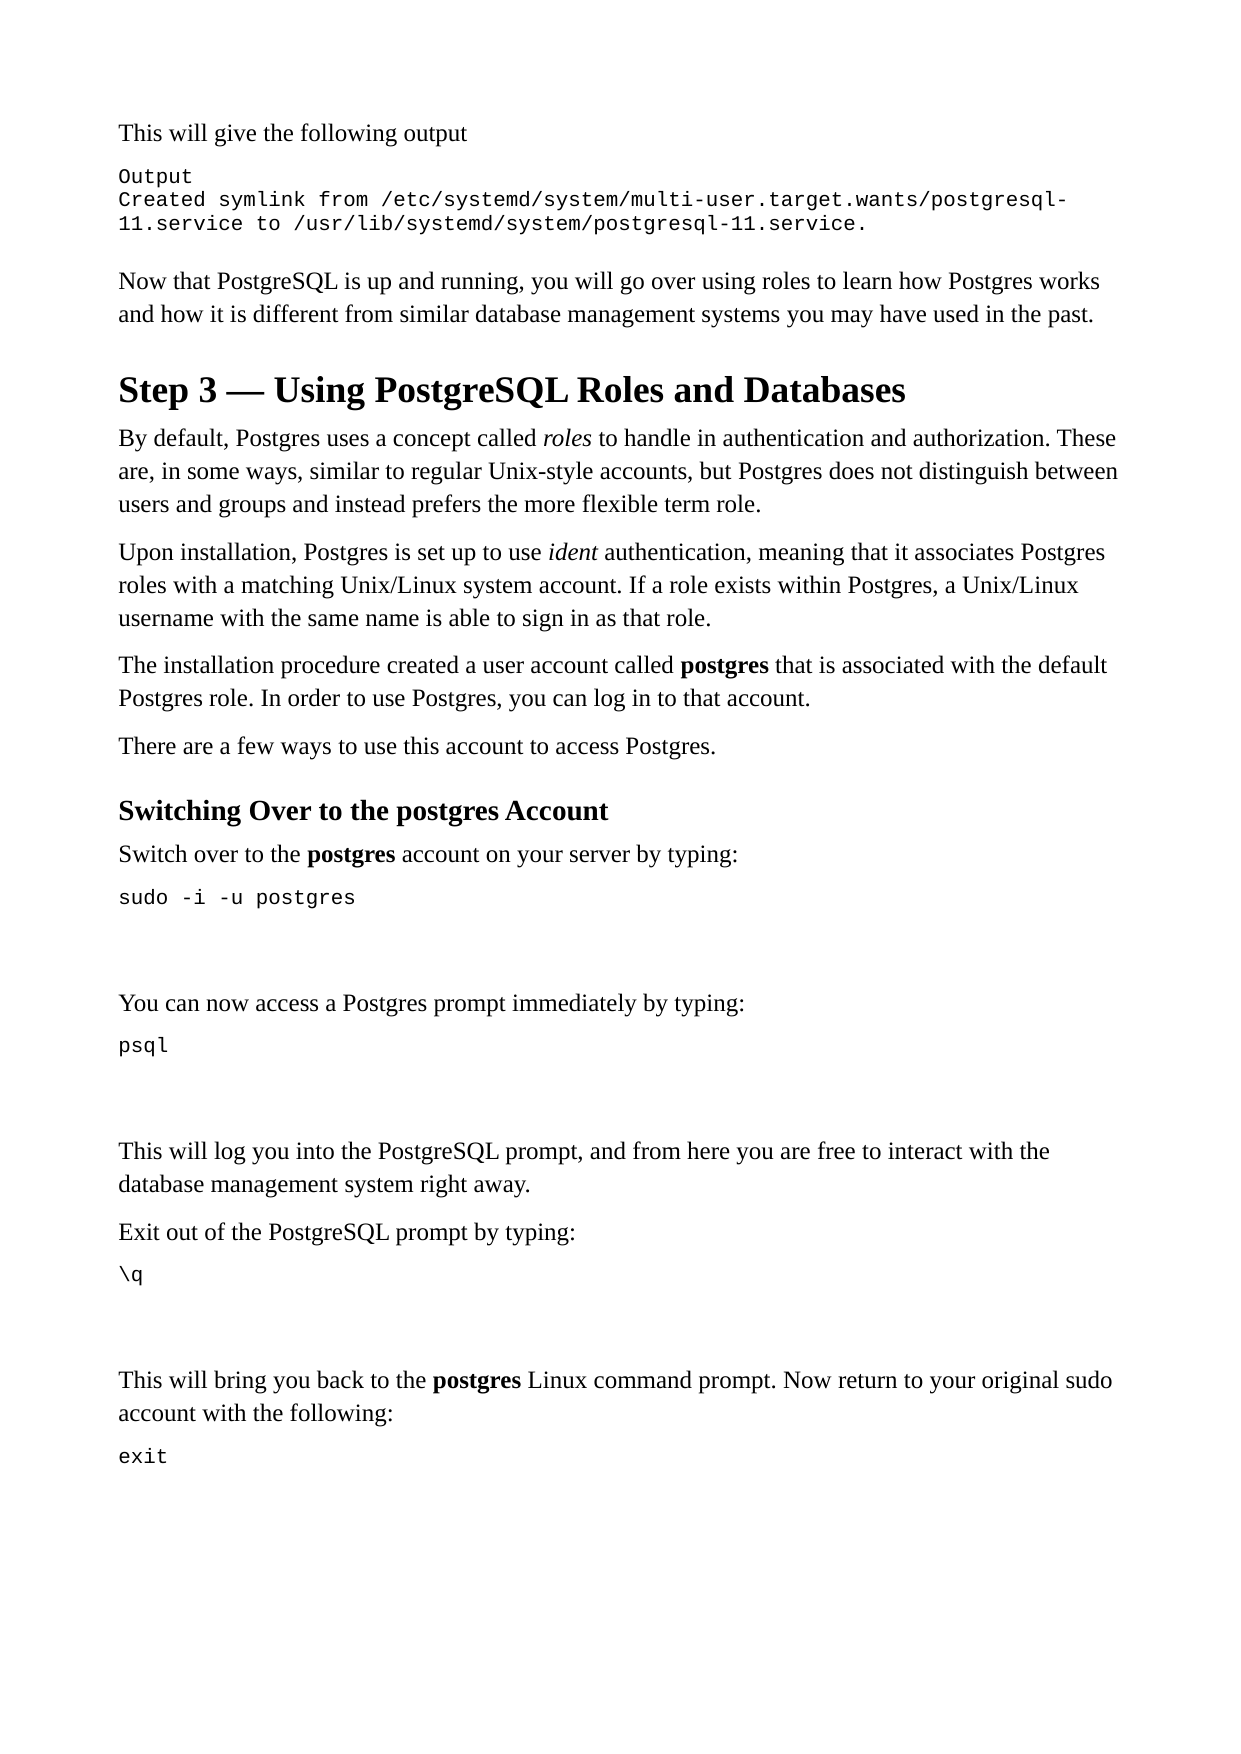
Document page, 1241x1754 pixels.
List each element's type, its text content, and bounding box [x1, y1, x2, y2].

text By default, Postgres uses a concept called roles to handle in authentication and authorization. These are, in some ways, similar to regular Unix-style accounts, but Postgres does not distinguish between users and groups and instead prefers the more flexible term role. [118, 423, 1122, 518]
subtitle Switching Over to the postgres Account [118, 793, 1122, 827]
text Output [118, 166, 1122, 189]
text Switch over to the postgres account on your server by typing: [118, 839, 1122, 868]
text This will bring you back to the postgres Linux command prompt. Now return to your original sudo account with the following: [118, 1365, 1122, 1427]
text exit [118, 1446, 1122, 1469]
text Now that PostgreSQL is up and running, you will go over using roles to learn how Postgres works and how it is different from similar database management systems you may have used in the past. [118, 266, 1122, 328]
text The installation procedure created a user account called postgres that is associated with the default Postgres role. In order to use Postgres, you can log in to that account. [118, 651, 1122, 712]
text There are a few ways to use this account to access Postgres. [118, 731, 1122, 760]
text You can now access a Postgres prompt immediately by typing: [118, 988, 1122, 1016]
text This will log you into the PostgreSQL prompt, and from here you are free to interact with the database management system right away. [118, 1136, 1122, 1198]
text sudo -i -u postgres [118, 887, 1122, 911]
subtitle Step 3 — Using PostgreSQL Roles and Databases [118, 368, 1122, 411]
text This will give the following output [118, 118, 1122, 147]
text \q [118, 1264, 1122, 1288]
text psql [118, 1035, 1122, 1059]
text Upon installation, Postgres is set up to use ident authentication, meaning that it associates Postgres roles with a matching Unix/Linux system account. If a role exists within Postgres, a Unix/Linux username with the same name is able to sign in as that role. [118, 537, 1122, 632]
text Exit out of the PostgreSQL prompt by typing: [118, 1217, 1122, 1245]
text Created symlink from /etc/systemd/system/multi-user.target.wants/postgresql-11.service to /usr/lib/systemd/system/postgresql-11.service. [118, 189, 1122, 237]
